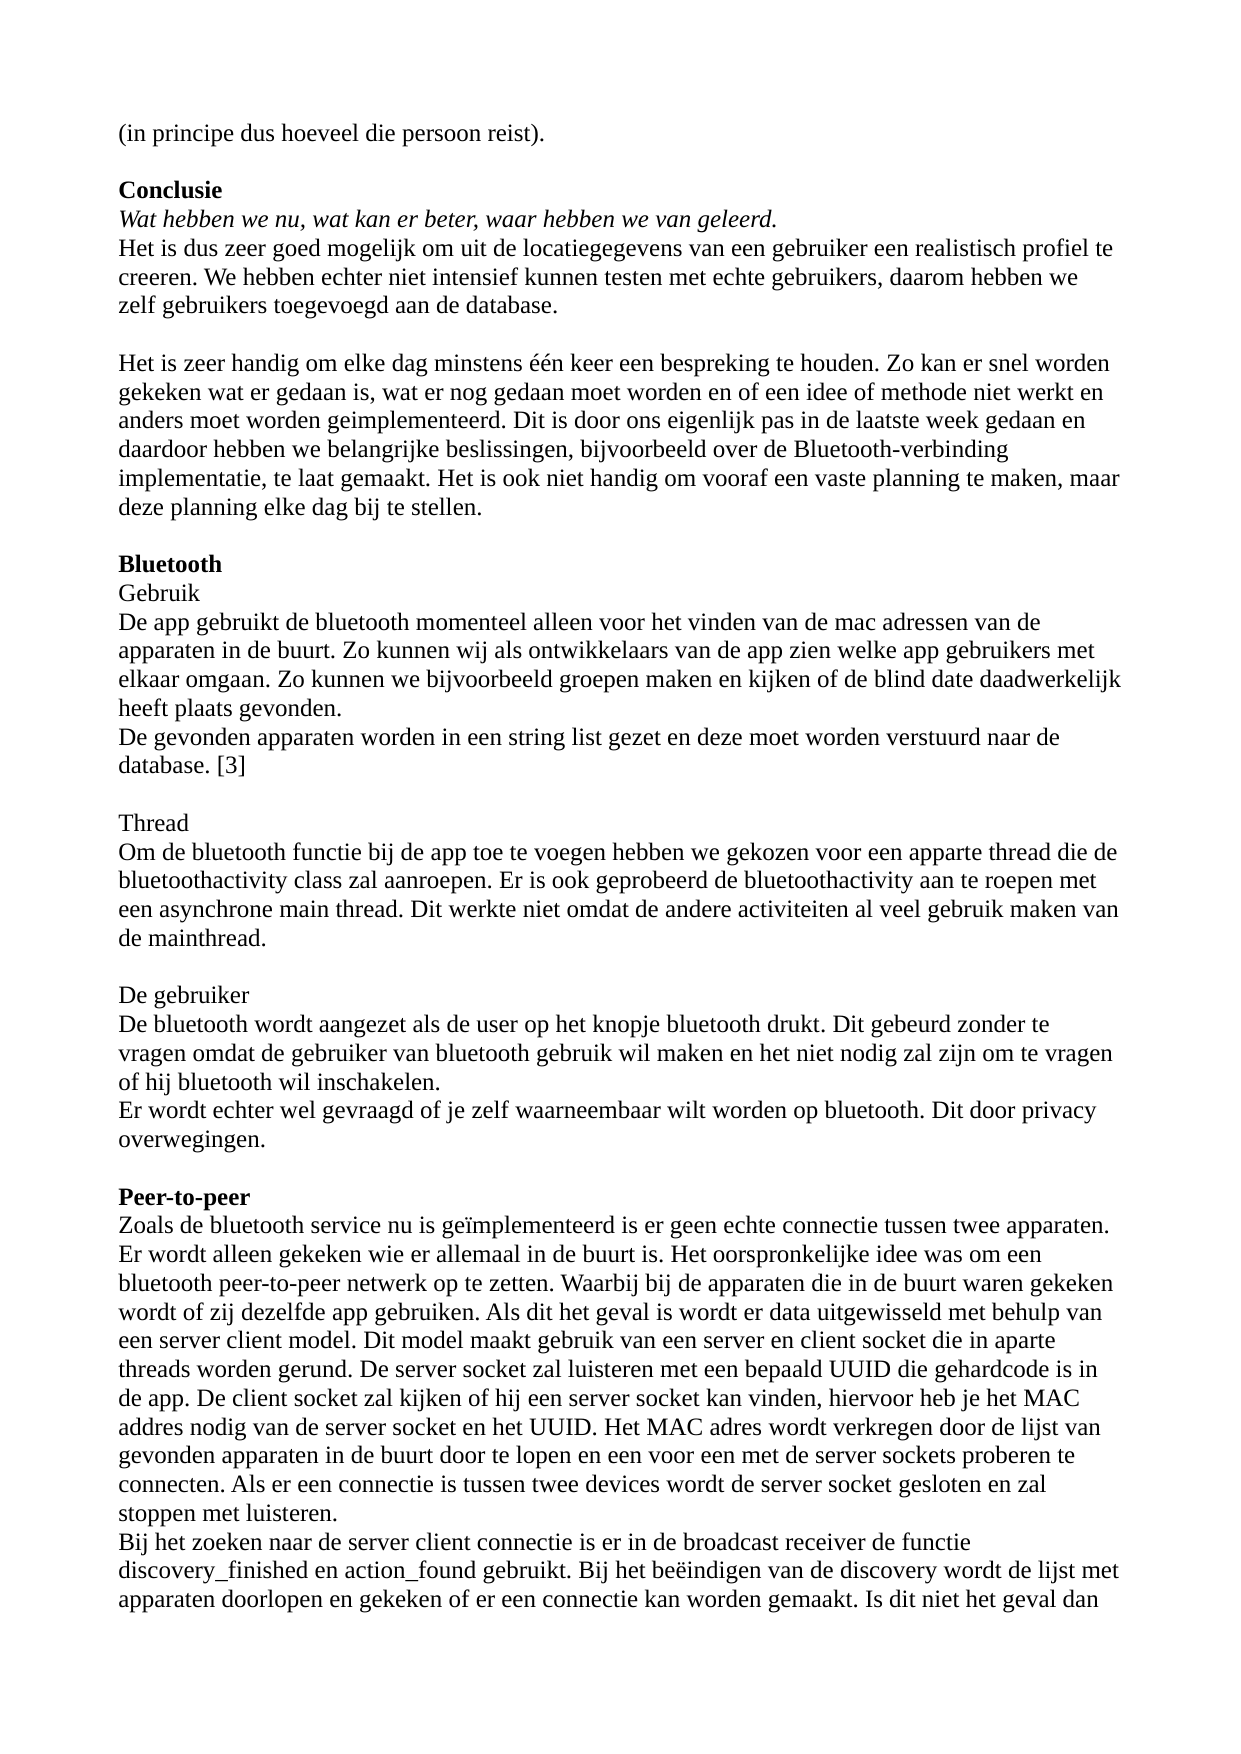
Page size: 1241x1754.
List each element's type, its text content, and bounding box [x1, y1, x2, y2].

text De gebruiker De bluetooth wordt aangezet als de user op het knopje bluetooth drukt. Dit gebeurd zonder te vragen omdat de gebruiker van bluetooth gebruik wil maken en het niet nodig zal zijn om te vragen of hij bluetooth wil inschakelen. Er wordt echter wel gevraagd of je zelf waarneembaar wilt worden op bluetooth. Dit door privacy overwegingen. Peer-to-peer [118, 981, 1122, 1211]
text Zoals de bluetooth service nu is geïmplementeerd is er geen echte connectie tussen twee apparaten. Er wordt alleen gekeken wie er allemaal in de buurt is. Het oorspronkelijke idee was om een bluetooth peer-to-peer netwerk op te zetten. Waarbij bij de apparaten die in de buurt waren gekeken wordt of zij dezelfde app gebruiken. Als dit het geval is wordt er data uitgewisseld met behulp van een server client model. Dit model maakt gebruik van een server en client socket die in aparte threads worden gerund. De server socket zal luisteren met een bepaald UUID die gehardcode is in de app. De client socket zal kijken of hij een server socket kan vinden, hiervoor heb je het MAC addres nodig van de server socket en het UUID. Het MAC adres wordt verkregen door de lijst van gevonden apparaten in de buurt door te lopen en een voor een met de server sockets proberen te connecten. Als er een connectie is tussen twee devices wordt de server socket gesloten en zal stoppen met luisteren. [118, 1211, 1122, 1527]
text Bluetooth [118, 549, 1122, 578]
text (in principe dus hoeveel die persoon reist). [118, 118, 1122, 147]
text Om de bluetooth functie bij de app toe te voegen hebben we gekozen voor een apparte thread die de bluetoothactivity class zal aanroepen. Er is ook geprobeerd de bluetoothactivity aan te roepen met een asynchrone main thread. Dit werkte niet omdat de andere activiteiten al veel gebruik maken van de mainthread. [118, 837, 1122, 981]
text Het is zeer handig om elke dag minstens één keer een bespreking te houden. Zo kan er snel worden gekeken wat er gedaan is, wat er nog gedaan moet worden en of een idee of methode niet werkt en anders moet worden geimplementeerd. Dit is door ons eigenlijk pas in de laatste week gedaan en daardoor hebben we belangrijke beslissingen, bijvoorbeeld over de Bluetooth-verbinding implementatie, te laat gemaakt. Het is ook niet handig om vooraf een vaste planning te maken, maar deze planning elke dag bij te stellen. [118, 348, 1122, 521]
text De app gebruikt de bluetooth momenteel alleen voor het vinden van de mac adressen van de apparaten in de buurt. Zo kunnen wij als ontwikkelaars van de app zien welke app gebruikers met elkaar omgaan. Zo kunnen we bijvoorbeeld groepen maken en kijken of de blind date daadwerkelijk heeft plaats gevonden. De gevonden apparaten worden in een string list gezet en deze moet worden verstuurd naar de database. [3] [118, 607, 1122, 779]
text Wat hebben we nu, wat kan er beter, waar hebben we van geleerd. [118, 204, 1122, 233]
text Gebruik [118, 578, 1122, 607]
text Conclusie [118, 176, 1122, 204]
text Bij het zoeken naar de server client connectie is er in de broadcast receiver de functie discovery_finished en action_found gebruikt. Bij het beëindigen van de discovery wordt de lijst met apparaten doorlopen en gekeken of er een connectie kan worden gemaakt. Is dit niet het geval dan [118, 1527, 1122, 1613]
text Thread [118, 808, 1122, 837]
text Het is dus zeer goed mogelijk om uit de locatiegegevens van een gebruiker een realistisch profiel te creeren. We hebben echter niet intensief kunnen testen met echte gebruikers, daarom hebben we zelf gebruikers toegevoegd aan de database. [118, 233, 1122, 319]
